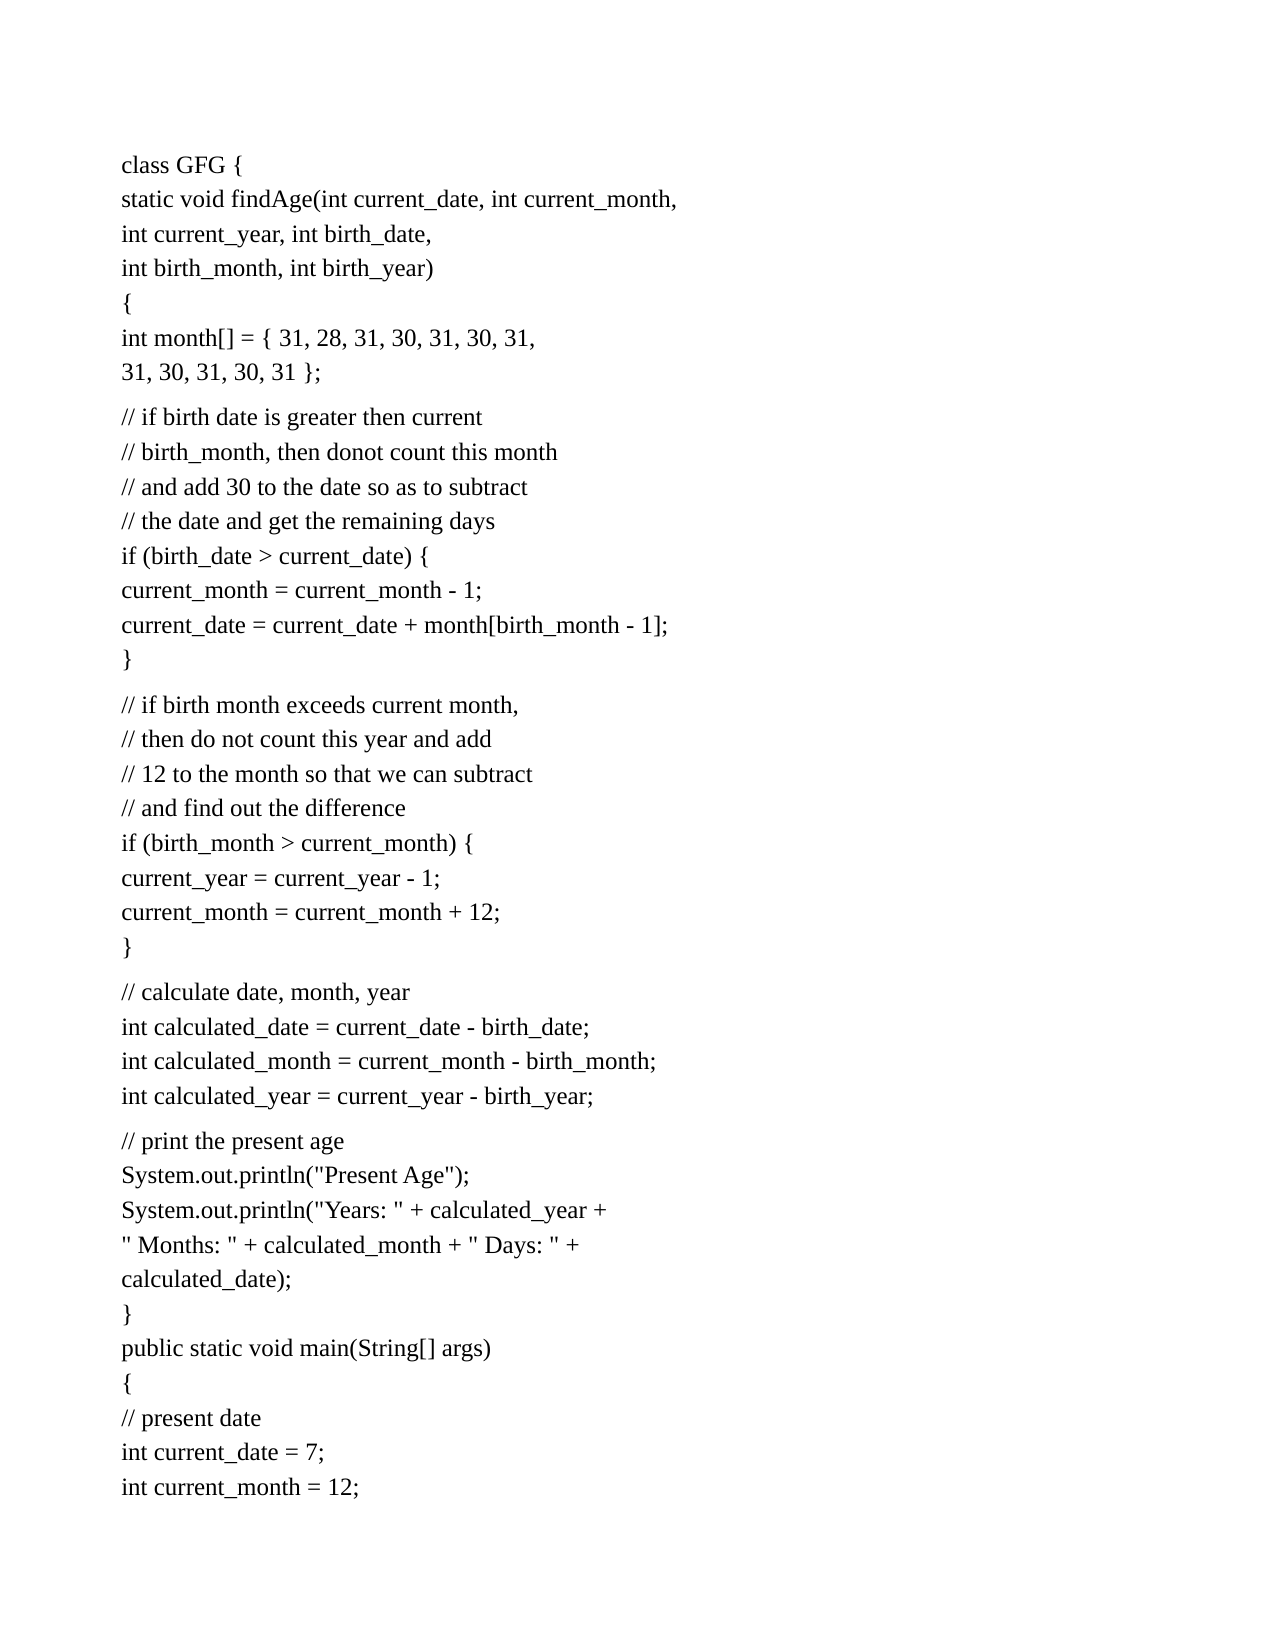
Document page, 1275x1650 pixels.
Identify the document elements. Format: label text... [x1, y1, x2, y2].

table_header int calculated_year = current_year - birth_year; [118, 1078, 612, 1112]
table_header [118, 1113, 133, 1123]
table_header // then do not count this year and add [118, 721, 510, 756]
table_header class GFG { [118, 147, 261, 181]
table_header int current_month = 12; [118, 1469, 377, 1503]
table_header current_year = current_year - 1; [118, 860, 459, 894]
table_header // print the present age [118, 1123, 363, 1158]
table_header [118, 389, 133, 399]
table_header // the date and get the remaining days [118, 503, 513, 538]
table_header int calculated_month = current_month - birth_month; [118, 1043, 675, 1078]
table_header // if birth date is greater then current [118, 400, 501, 434]
table_header // calculate date, month, year [118, 974, 428, 1009]
table_header current_month = current_month - 1; [118, 573, 500, 607]
table_header { [118, 1365, 151, 1400]
table_header int birth_month, int birth_year) [118, 251, 452, 285]
table_header System.out.println("Present Age"); [118, 1158, 489, 1192]
table_header int month[] = { 31, 28, 31, 30, 31, 30, 31, [118, 320, 553, 354]
table_header current_month = current_month + 12; [118, 894, 519, 929]
table_header static void findAge(int current_date, int current_month, [118, 181, 696, 216]
table_header { [118, 285, 151, 320]
table_header calculated_date); [118, 1261, 310, 1296]
table_header int current_date = 7; [118, 1434, 343, 1469]
table_header public static void main(String[] args) [118, 1331, 509, 1365]
table_header [118, 964, 133, 974]
table_header // present date [118, 1400, 279, 1434]
table_header int calculated_date = current_date - birth_date; [118, 1009, 609, 1043]
table_header System.out.println("Years: " + calculated_year + [118, 1192, 625, 1227]
table_header current_date = current_date + month[birth_month - 1]; [118, 607, 687, 642]
table_header if (birth_month > current_month) { [118, 825, 493, 860]
table_header } [118, 929, 151, 963]
table_header } [118, 1296, 151, 1331]
table_header } [118, 642, 151, 676]
table_header if (birth_date > current_date) { [118, 538, 449, 572]
table_header " Months: " + calculated_month + " Days: " + [118, 1227, 597, 1261]
table_header // and add 30 to the date so as to subtract [118, 469, 546, 503]
table_header int current_year, int birth_date, [118, 216, 451, 251]
table_header [118, 676, 133, 687]
table_header // and find out the difference [118, 791, 424, 825]
table_header // if birth month exceeds current month, [118, 687, 537, 721]
table_header 31, 30, 31, 30, 31 }; [118, 354, 339, 389]
table_header // 12 to the month so that we can subtract [118, 756, 551, 791]
table_header // birth_month, then donot count this month [118, 434, 576, 469]
